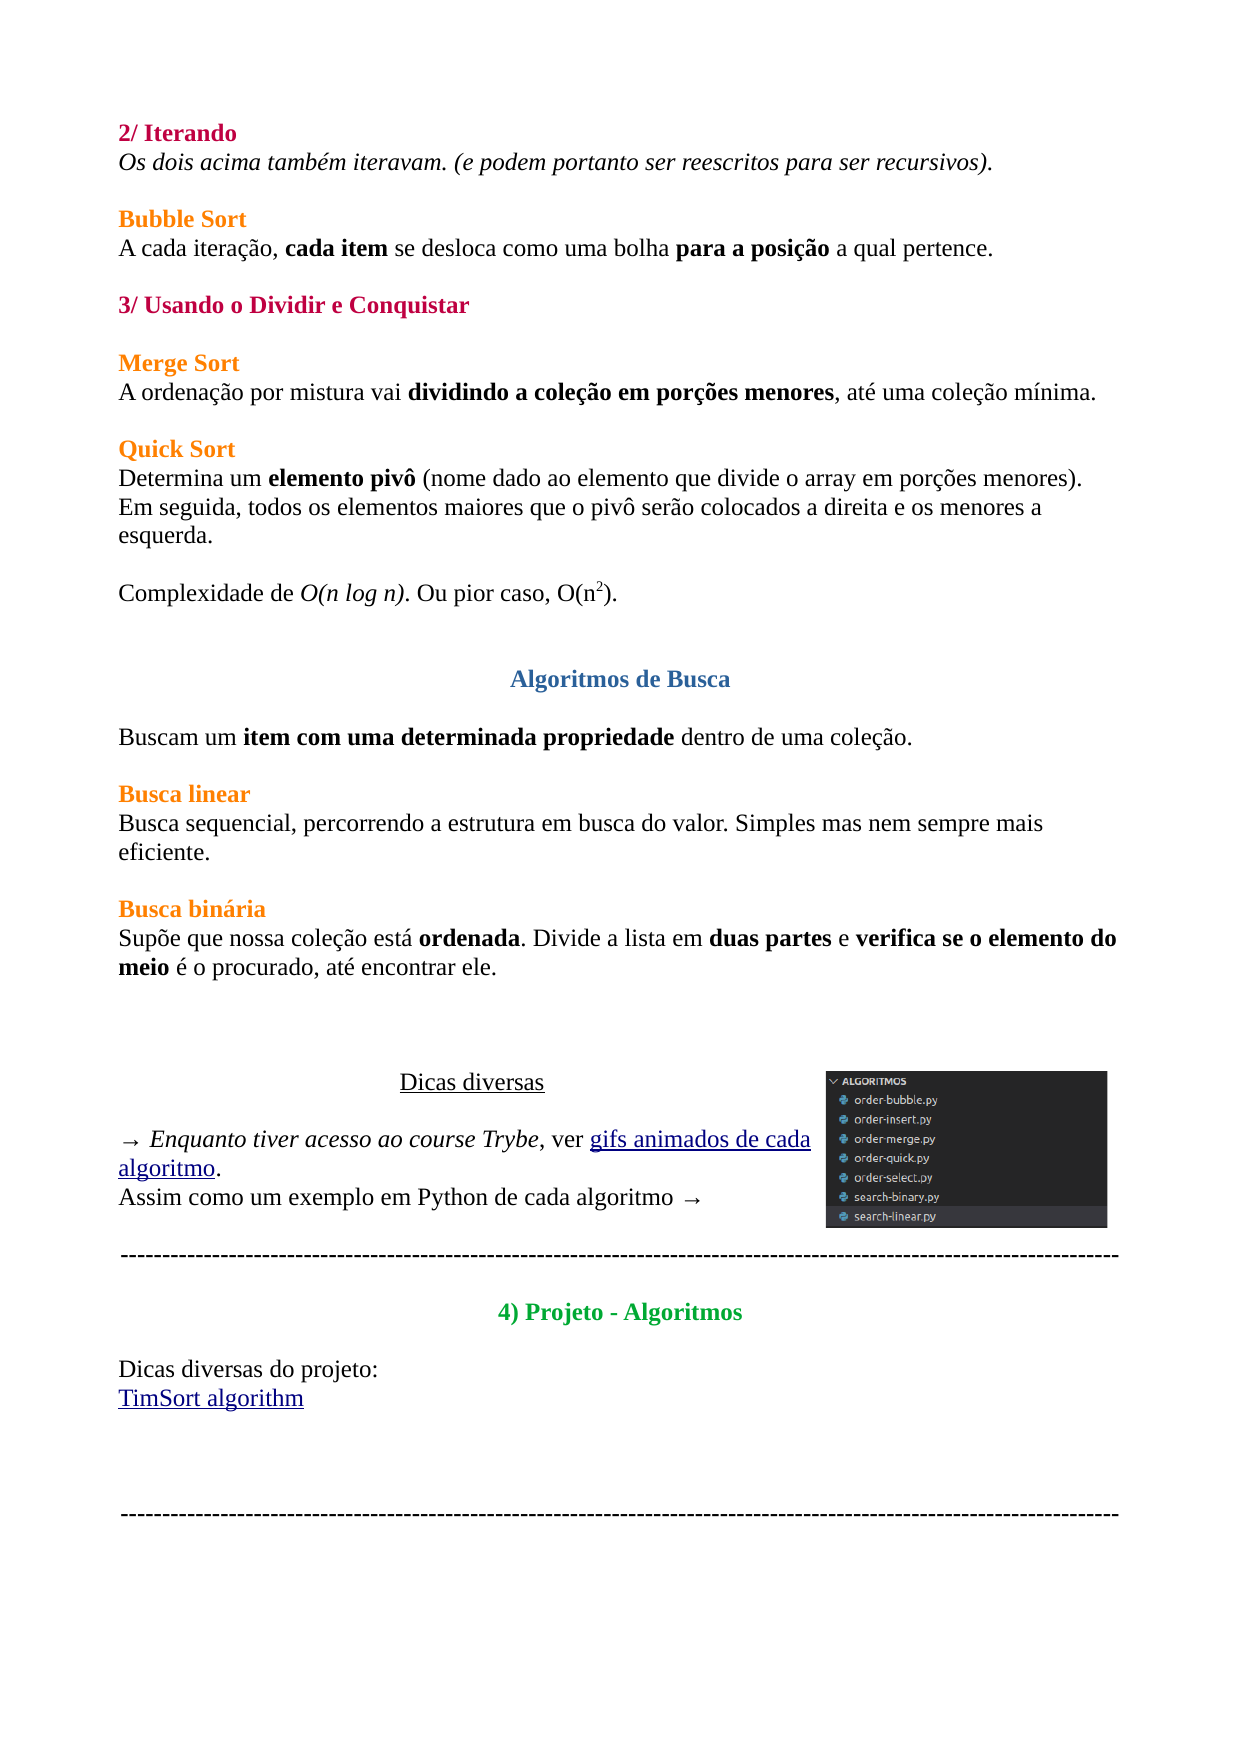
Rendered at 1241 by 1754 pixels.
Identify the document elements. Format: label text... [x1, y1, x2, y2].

text ------------------------------------------------------------------------------------------------------------------------ [118, 1498, 1122, 1527]
text Complexidade de O(n log n). Ou pior caso, O(n2). [118, 578, 1122, 607]
text Merge Sort [118, 348, 1122, 377]
text Busca linear [118, 779, 1122, 808]
text Supõe que nossa coleção está ordenada. Divide a lista em duas partes e verifica se o elemento do meio é o procurado, até encontrar ele. [118, 923, 1122, 981]
text Dicas diversas [118, 1067, 1122, 1096]
text Buscam um item com uma determinada propriedade dentro de uma coleção. [118, 722, 1122, 751]
text ------------------------------------------------------------------------------------------------------------------------ [118, 1239, 1122, 1268]
text Quick Sort [118, 434, 1122, 463]
text Busca binária [118, 894, 1122, 923]
text 2/ Iterando [118, 118, 1122, 147]
text Os dois acima também iteravam. (e podem portanto ser reescritos para ser recursivos). [118, 147, 1122, 176]
text Algoritmos de Busca [118, 664, 1122, 693]
text Busca sequencial, percorrendo a estrutura em busca do valor. Simples mas nem sempre mais eficiente. [118, 808, 1122, 866]
text A ordenação por mistura vai dividindo a coleção em porções menores, até uma coleção mínima. [118, 377, 1122, 406]
text 4) Projeto - Algoritmos [118, 1297, 1122, 1326]
text A cada iteração, cada item se desloca como uma bolha para a posição a qual pertence. [118, 233, 1122, 262]
text → Enquanto tiver acesso ao course Trybe, ver gifs animados de cada algoritmo. [118, 1124, 825, 1182]
picture [825, 1071, 1108, 1228]
text TimSort algorithm [118, 1383, 1122, 1412]
text 3/ Usando o Dividir e Conquistar [118, 291, 1122, 319]
text Assim como um exemplo em Python de cada algoritmo → [118, 1182, 825, 1211]
text Determina um elemento pivô (nome dado ao elemento que divide o array em porções menores). Em seguida, todos os elementos maiores que o pivô serão colocados a direita e os menores a esquerda. [118, 463, 1122, 549]
text Bubble Sort [118, 204, 1122, 233]
text Dicas diversas do projeto: [118, 1354, 1122, 1383]
